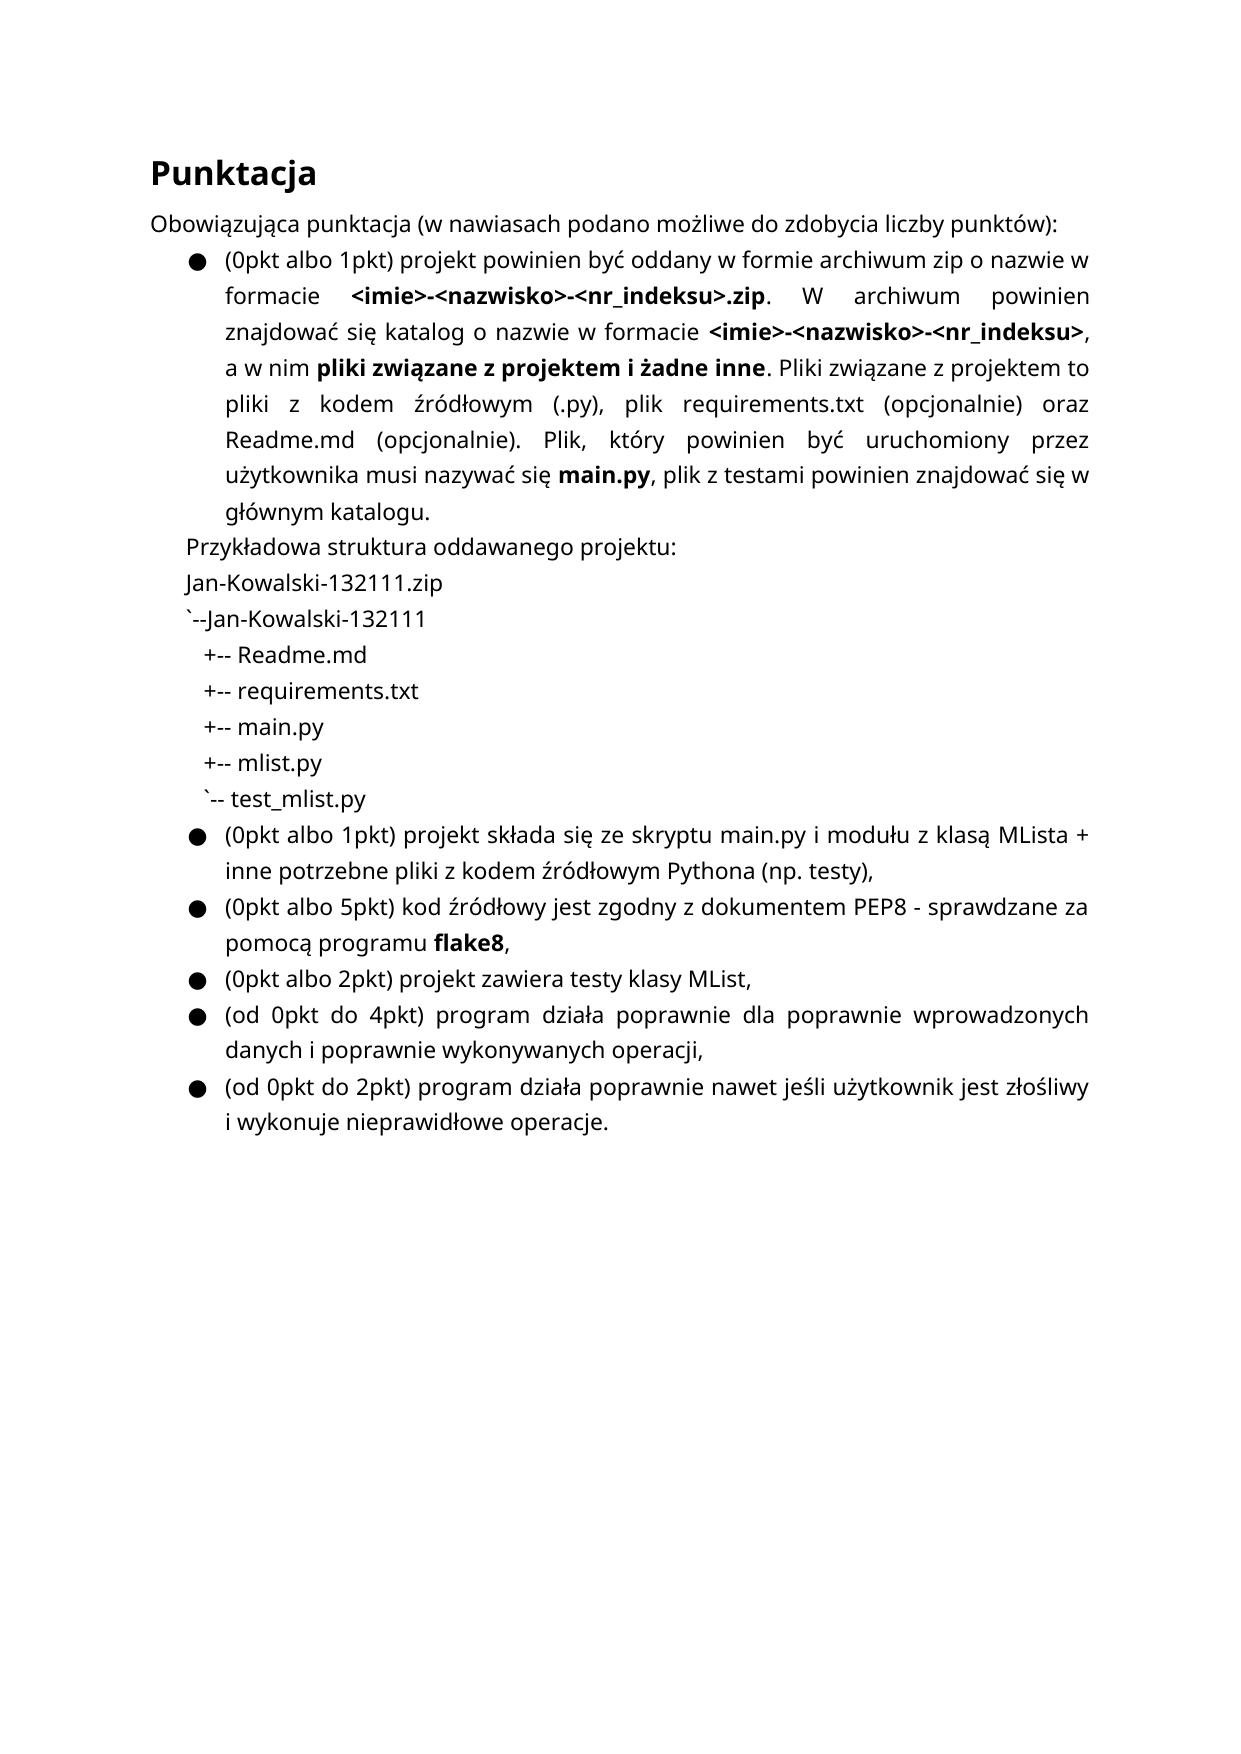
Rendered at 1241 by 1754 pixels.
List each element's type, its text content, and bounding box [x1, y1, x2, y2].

text Jan-Kowalski-132111.zip [150, 567, 1090, 598]
text +-- Readme.md [150, 639, 1090, 670]
text +-- requirements.txt [150, 675, 1090, 706]
text +-- mlist.py [150, 747, 1090, 778]
text Przykładowa struktura oddawanego projektu: [150, 531, 1090, 563]
subtitle Punktacja [150, 150, 1090, 195]
text `--Jan-Kowalski-132111 [150, 603, 1090, 634]
list (0pkt albo 1pkt) projekt powinien być oddany w formie archiwum zip o nazwie w formacie <imie>-<nazwisko>-<nr_indeksu>.zip. W archiwum powinien znajdować się katalog o nazwie w formacie <imie>-<nazwisko>-<nr_indeksu>, a w nim pliki związane z projektem i żadne inne. Pliki związane z projektem to pliki z kodem źródłowym (.py), plik requirements.txt (opcjonalnie) oraz Readme.md (opcjonalnie). Plik, który powinien być uruchomiony przez użytkownika musi nazywać się main.py, plik z testami powinien znajdować się w głównym katalogu. [187, 244, 1090, 527]
list (od 0pkt do 2pkt) program działa poprawnie nawet jeśli użytkownik jest złośliwy i wykonuje nieprawidłowe operacje. [187, 1070, 1090, 1138]
list (0pkt albo 2pkt) projekt zawiera testy klasy MList, [187, 963, 1090, 994]
list (0pkt albo 1pkt) projekt składa się ze skryptu main.py i modułu z klasą MLista + inne potrzebne pliki z kodem źródłowym Pythona (np. testy), [187, 819, 1090, 886]
list (od 0pkt do 4pkt) program działa poprawnie dla poprawnie wprowadzonych danych i poprawnie wykonywanych operacji, [187, 998, 1090, 1066]
text Obowiązująca punktacja (w nawiasach podano możliwe do zdobycia liczby punktów): [150, 208, 1090, 239]
text `-- test_mlist.py [150, 783, 1090, 814]
text +-- main.py [150, 711, 1090, 742]
list (0pkt albo 5pkt) kod źródłowy jest zgodny z dokumentem PEP8 - sprawdzane za pomocą programu flake8, [187, 891, 1090, 958]
